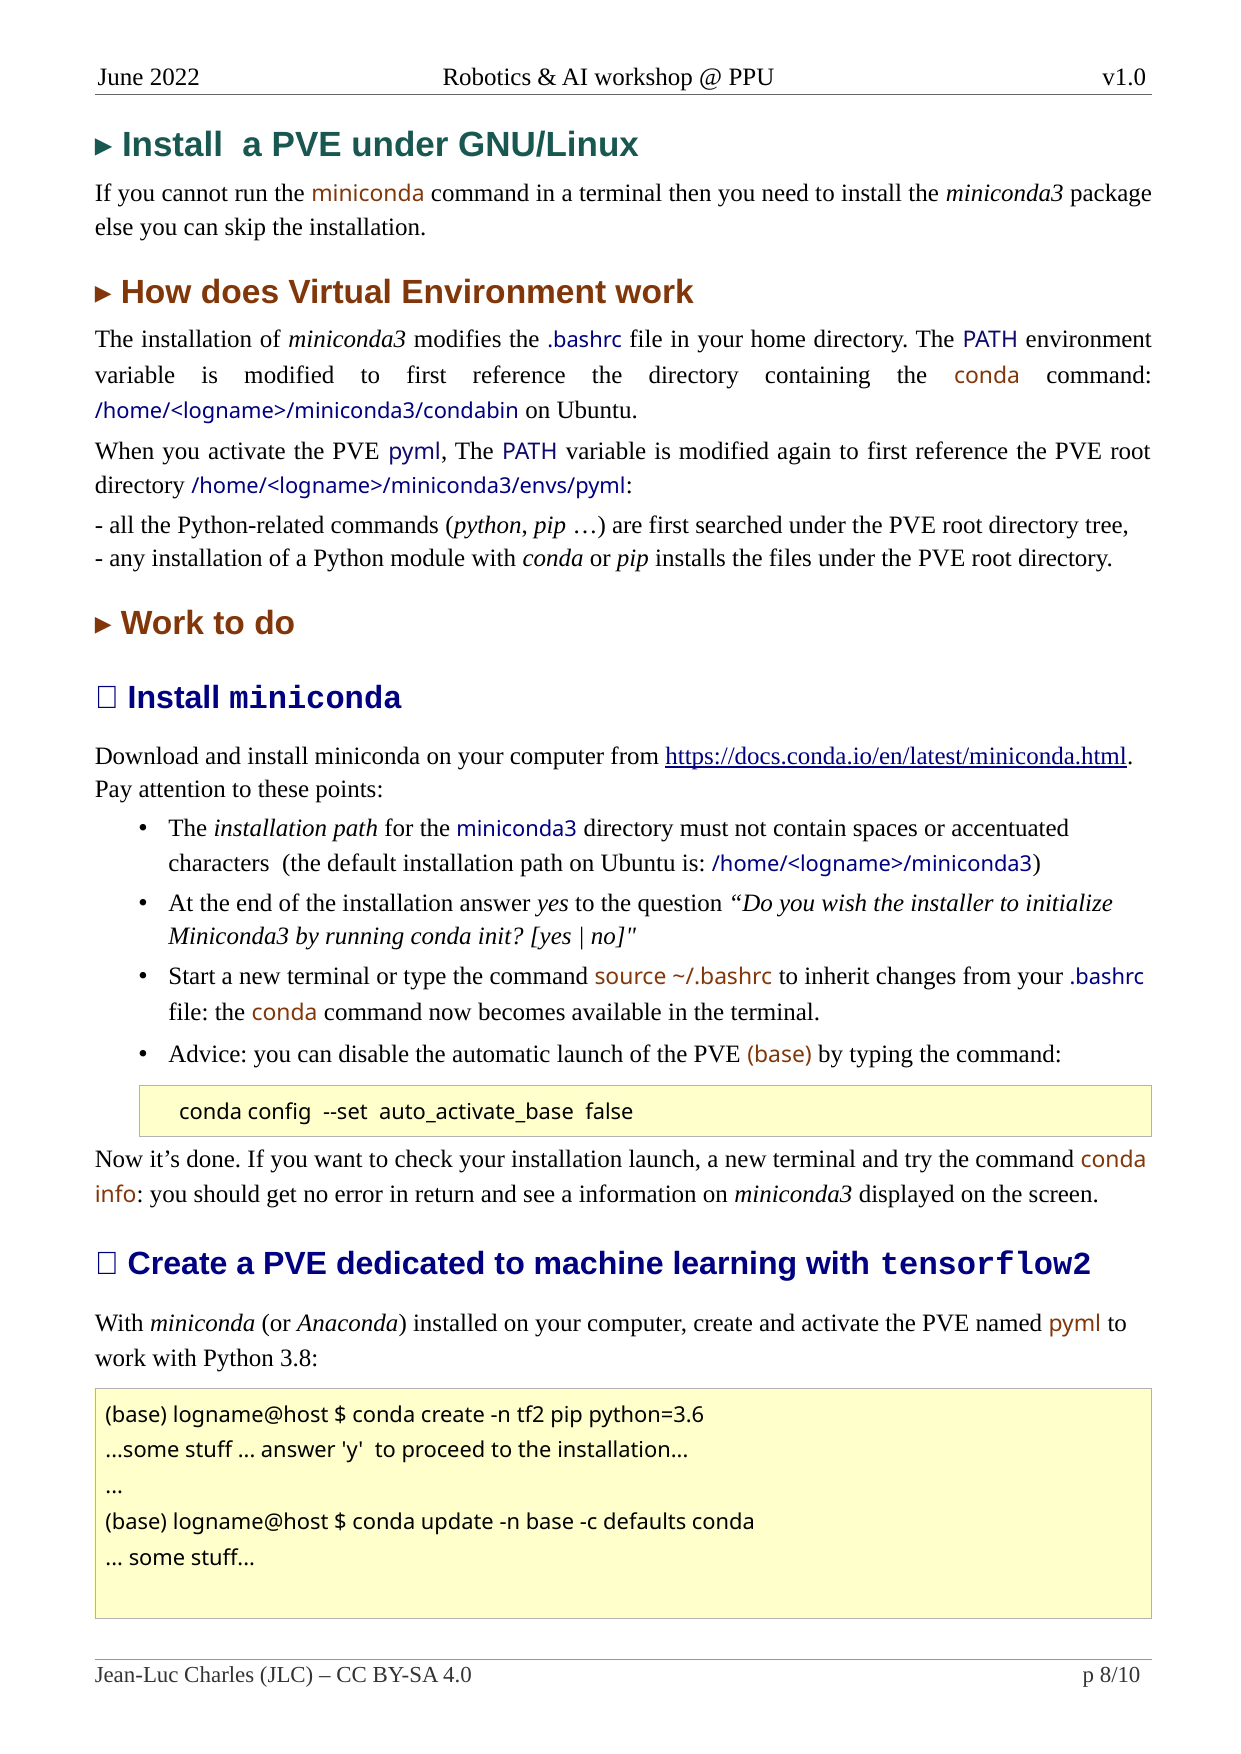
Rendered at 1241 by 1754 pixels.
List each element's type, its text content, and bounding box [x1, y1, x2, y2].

subtitle ▸ Install a PVE under GNU/Linux [94, 124, 1152, 164]
text With miniconda (or Anaconda) installed on your computer, create and activate the PVE named pyml to work with Python 3.8: [94, 1307, 1152, 1372]
text The installation of miniconda3 modifies the .bashrc file in your home directory. The PATH environment variable is modified to first reference the directory containing the conda command: /home/<logname>/miniconda3/condabin on Ubuntu. [94, 323, 1152, 424]
text (base) logname@host $ conda update -n base -c defaults conda [96, 1495, 1151, 1531]
subtitle ▸ Work to do [94, 603, 1152, 642]
text ... [96, 1459, 1151, 1495]
text Now it’s done. If you want to check your installation launch, a new terminal and try the command conda info: you should get no error in return and see a information on miniconda3 displayed on the screen. [94, 1142, 1152, 1210]
text ...some stuff ... answer 'y' to proceed to the installation... [96, 1423, 1151, 1459]
text (base) logname@host $ conda create -n tf2 pip python=3.6 [96, 1389, 1151, 1423]
text - any installation of a Python module with conda or pip installs the files under the PVE root directory. [94, 543, 1152, 572]
subtitle 🔨 Install miniconda [94, 678, 1152, 718]
list At the end of the installation answer yes to the question “Do you wish the installer to initialize Miniconda3 by running conda init? [yes | no]" [139, 888, 1152, 949]
list The installation path for the miniconda3 directory must not contain spaces or accentuated characters (the default installation path on Ubuntu is: /home/<logname>/miniconda3) [139, 813, 1152, 877]
text When you activate the PVE pyml, The PATH variable is modified again to first reference the PVE root directory /home/<logname>/miniconda3/envs/pyml: [94, 435, 1152, 500]
text ... some stuff... [96, 1531, 1151, 1566]
list Advice: you can disable the automatic launch of the PVE (base) by typing the command: [139, 1037, 1152, 1069]
text If you cannot run the miniconda command in a terminal then you need to install the miniconda3 package else you can skip the installation. [94, 177, 1152, 241]
text - all the Python-related commands (python, pip …) are first searched under the PVE root directory tree, [94, 510, 1152, 539]
list conda config --set auto_activate_base false [140, 1086, 1151, 1136]
subtitle 🔨 Create a PVE dedicated to machine learning with tensorflow2 [94, 1244, 1152, 1284]
subtitle ▸ How does Virtual Environment work [94, 272, 1152, 311]
list Start a new terminal or type the command source ~/.bashrc to inherit changes from your .bashrc file: the conda command now becomes available in the terminal. [139, 960, 1152, 1027]
text Download and install miniconda on your computer from https://docs.conda.io/en/latest/miniconda.html. Pay attention to these points: [94, 741, 1152, 803]
